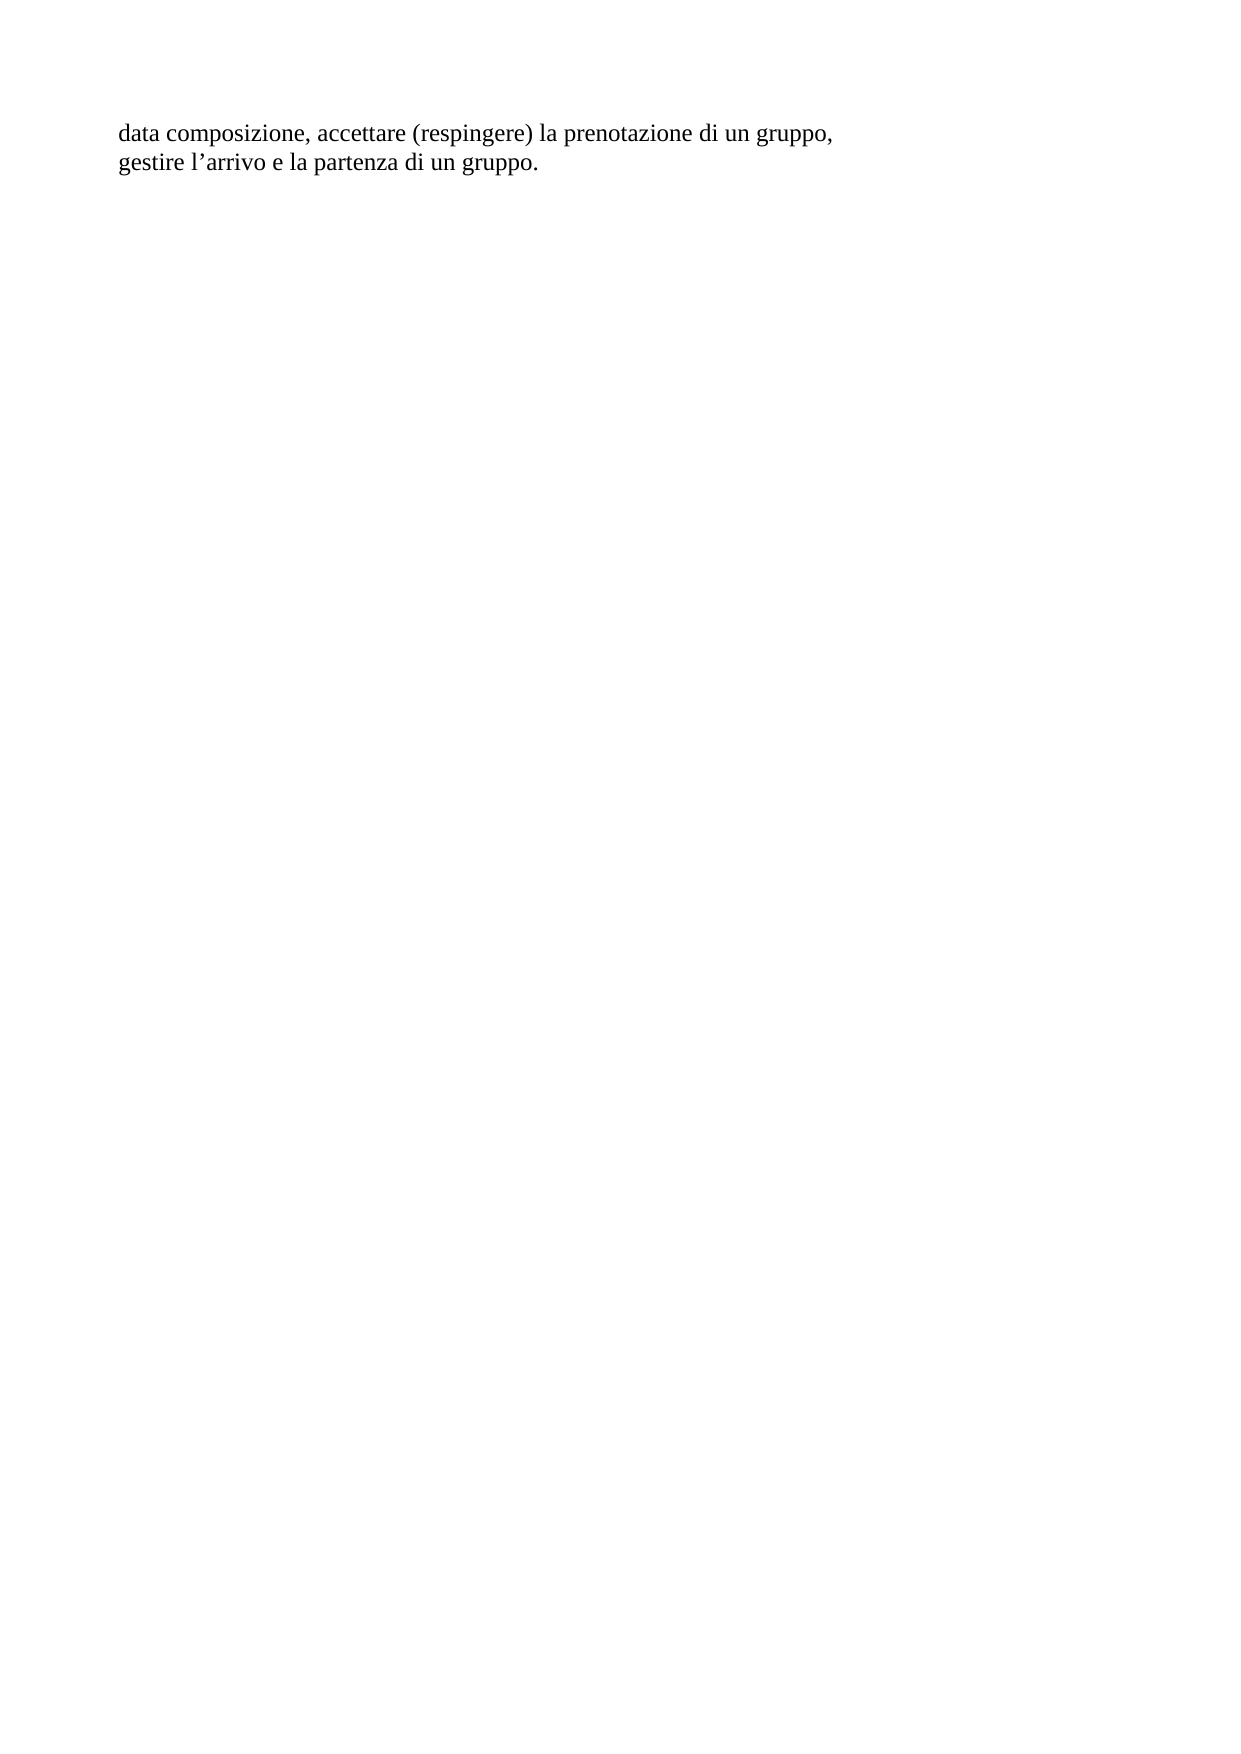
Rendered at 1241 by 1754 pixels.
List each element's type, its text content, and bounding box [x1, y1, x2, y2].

text data composizione, accettare (respingere) la prenotazione di un gruppo, [118, 118, 1122, 147]
text gestire l’arrivo e la partenza di un gruppo. [118, 147, 1122, 176]
